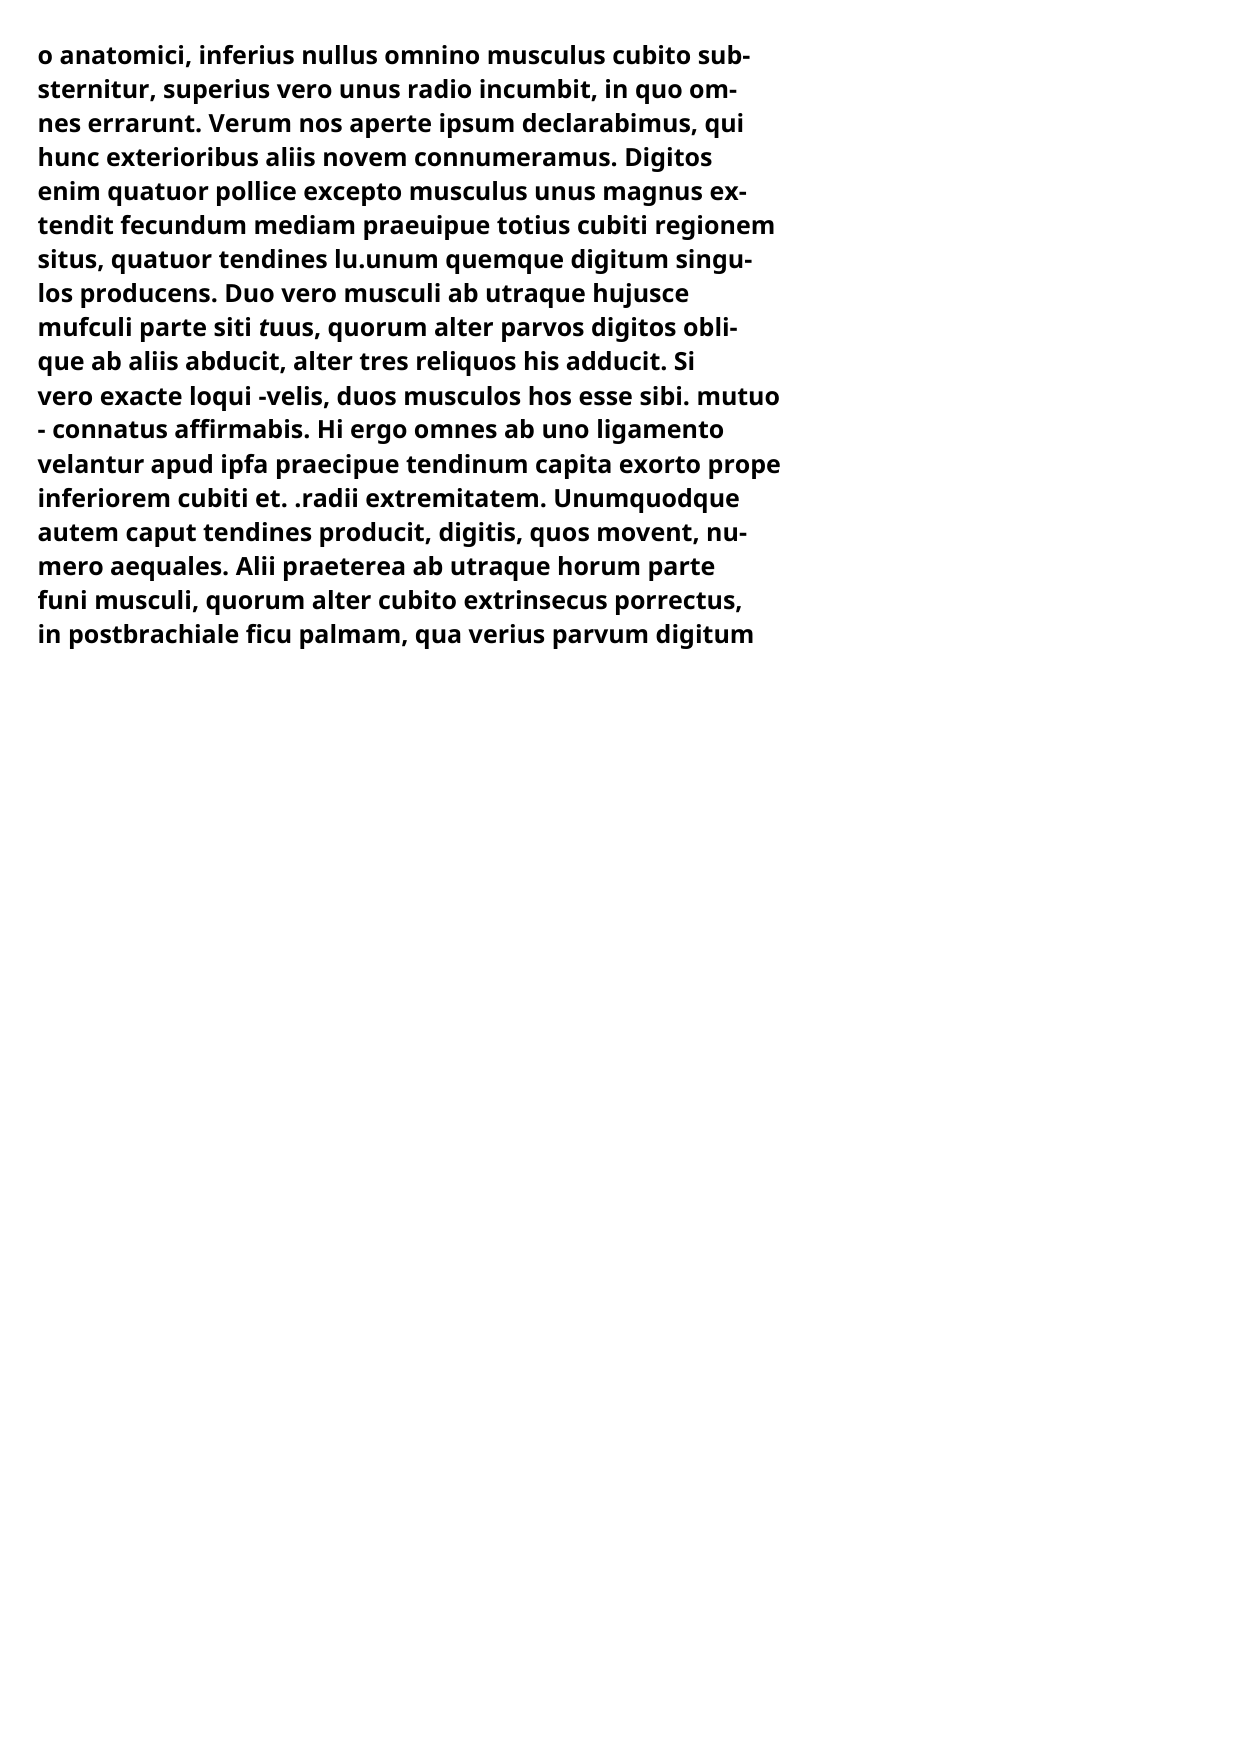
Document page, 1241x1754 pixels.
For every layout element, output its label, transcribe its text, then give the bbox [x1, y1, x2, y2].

text o anatomici, inferius nullus omnino musculus cubito sub- sternitur, superius vero unus radio incumbit, in quo om- nes errarunt. Verum nos aperte ipsum declarabimus, qui hunc exterioribus aliis novem connumeramus. Digitos enim quatuor pollice excepto musculus unus magnus ex- tendit fecundum mediam praeuipue totius cubiti regionem situs, quatuor tendines lu.unum quemque digitum singu- los producens. Duo vero musculi ab utraque hujusce mufculi parte siti tuus, quorum alter parvos digitos obli- que ab aliis abducit, alter tres reliquos his adducit. Si vero exacte loqui -velis, duos musculos hos esse sibi. mutuo - connatus affirmabis. Hi ergo omnes ab uno ligamento velantur apud ipfa praecipue tendinum capita exorto prope inferiorem cubiti et. .radii extremitatem. Unumquodque autem caput tendines producit, digitis, quos movent, nu- mero aequales. Alii praeterea ab utraque horum parte funi musculi, quorum alter cubito extrinsecus porrectus, in postbrachiale ficu palmam, qua verius parvum digitum [37, 37, 1203, 651]
